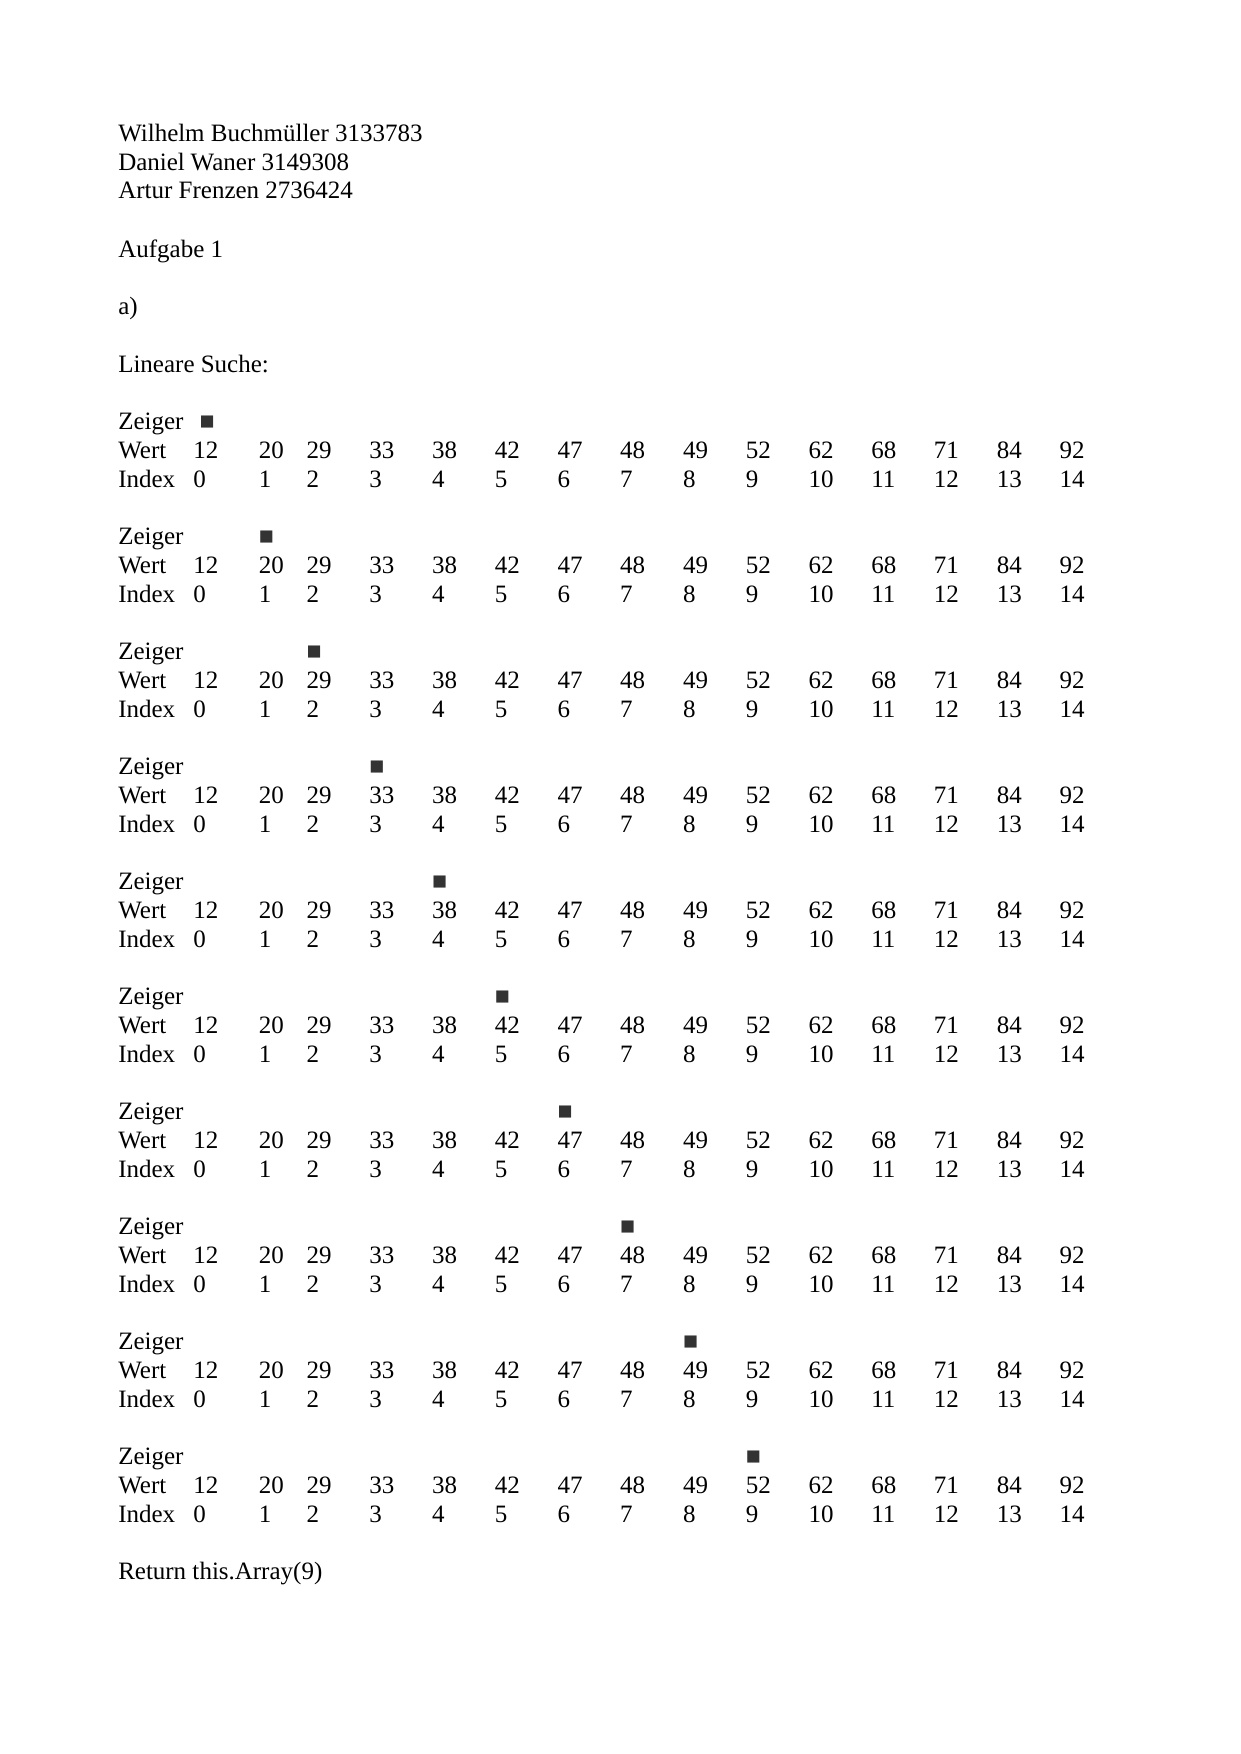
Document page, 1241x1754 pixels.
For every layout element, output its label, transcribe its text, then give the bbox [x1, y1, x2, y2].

table_cell 20 [259, 1125, 306, 1154]
table_cell 62 [808, 1355, 871, 1384]
table_cell Index [118, 1499, 193, 1528]
table_cell 0 [193, 924, 259, 953]
table_cell 38 [432, 435, 494, 464]
table_cell 13 [997, 579, 1059, 608]
table_cell 3 [369, 809, 432, 838]
table_cell 4 [432, 694, 494, 723]
table_cell 47 [557, 1125, 620, 1154]
table_header ■ [432, 866, 494, 895]
table_cell 11 [871, 809, 934, 838]
table_header ■ [746, 1441, 808, 1470]
table_cell 48 [620, 1355, 683, 1384]
table_cell 92 [1059, 665, 1123, 694]
table_cell 71 [934, 1125, 997, 1154]
table_cell 12 [934, 1384, 997, 1413]
table_cell Wert [118, 665, 193, 694]
table_header Zeiger [118, 1441, 193, 1470]
table_cell 9 [746, 694, 808, 723]
table_cell 4 [432, 809, 494, 838]
table_header [193, 866, 259, 895]
table_header ■ [495, 981, 557, 1010]
table_header [432, 1096, 494, 1125]
table_cell 6 [557, 1384, 620, 1413]
table_cell 3 [369, 1269, 432, 1298]
table_header [557, 751, 620, 780]
text a) [118, 291, 1122, 320]
table_header [620, 1096, 683, 1125]
table_cell 9 [746, 1039, 808, 1068]
table_header [557, 636, 620, 665]
table_cell 11 [871, 464, 934, 493]
table_cell 11 [871, 1269, 934, 1298]
table_cell 3 [369, 694, 432, 723]
table_cell 49 [683, 1470, 746, 1499]
table_cell 8 [683, 924, 746, 953]
table_header [746, 751, 808, 780]
table_header [193, 1326, 259, 1355]
table_cell 71 [934, 895, 997, 924]
table_header [369, 636, 432, 665]
table_header [432, 521, 494, 550]
table_cell 12 [934, 694, 997, 723]
table_cell 10 [808, 694, 871, 723]
table_cell 2 [306, 1269, 369, 1298]
table_cell 33 [369, 435, 432, 464]
table_header [369, 866, 432, 895]
table_cell 29 [306, 1240, 369, 1269]
table_header [306, 1441, 369, 1470]
table_header [997, 636, 1059, 665]
table_cell 1 [259, 1499, 306, 1528]
table_cell 12 [193, 1240, 259, 1269]
table_cell 4 [432, 1154, 494, 1183]
table_cell 10 [808, 1039, 871, 1068]
table_header [746, 866, 808, 895]
table_header [306, 406, 369, 435]
table_cell 62 [808, 1010, 871, 1039]
table_cell 92 [1059, 1010, 1123, 1039]
table_cell 47 [557, 1240, 620, 1269]
table_cell 6 [557, 1499, 620, 1528]
table_cell 29 [306, 1125, 369, 1154]
table_header [808, 866, 871, 895]
table_cell 12 [193, 1010, 259, 1039]
table_header [495, 1211, 557, 1240]
table_header [495, 406, 557, 435]
table_cell 12 [193, 1355, 259, 1384]
table_header [557, 981, 620, 1010]
table_cell 62 [808, 1125, 871, 1154]
table_cell 71 [934, 665, 997, 694]
table_cell 48 [620, 895, 683, 924]
table_cell 11 [871, 579, 934, 608]
table_cell 1 [259, 1384, 306, 1413]
table_header [259, 1326, 306, 1355]
table_cell 62 [808, 665, 871, 694]
table_cell 68 [871, 1240, 934, 1269]
table_cell 84 [997, 1010, 1059, 1039]
table_cell 47 [557, 435, 620, 464]
table_cell 2 [306, 579, 369, 608]
table_header [432, 751, 494, 780]
table_cell 2 [306, 1384, 369, 1413]
table_cell 11 [871, 694, 934, 723]
table_header ■ [683, 1326, 746, 1355]
table_cell 49 [683, 1125, 746, 1154]
table_cell 52 [746, 1010, 808, 1039]
table_header [934, 1326, 997, 1355]
table_cell 52 [746, 1125, 808, 1154]
table_header [495, 751, 557, 780]
table_header [934, 636, 997, 665]
table_cell 84 [997, 780, 1059, 809]
table_header [369, 406, 432, 435]
table_cell 6 [557, 1269, 620, 1298]
table_cell 6 [557, 579, 620, 608]
table_cell 12 [934, 579, 997, 608]
table_cell 33 [369, 895, 432, 924]
table_cell 6 [557, 1154, 620, 1183]
table_cell Index [118, 1039, 193, 1068]
table_cell Wert [118, 1010, 193, 1039]
table_cell 14 [1059, 924, 1123, 953]
table_cell 62 [808, 780, 871, 809]
table_cell 33 [369, 780, 432, 809]
table_cell 84 [997, 665, 1059, 694]
table_cell 14 [1059, 579, 1123, 608]
table_cell 62 [808, 1470, 871, 1499]
table_cell 5 [495, 694, 557, 723]
table_cell 7 [620, 1269, 683, 1298]
table_cell 48 [620, 1470, 683, 1499]
table_cell 42 [495, 1470, 557, 1499]
table_header [306, 521, 369, 550]
table_cell 33 [369, 550, 432, 579]
table_cell 1 [259, 1039, 306, 1068]
table_header [259, 1211, 306, 1240]
table_cell 4 [432, 464, 494, 493]
table_header [934, 1211, 997, 1240]
table_cell 62 [808, 1240, 871, 1269]
table_header [683, 981, 746, 1010]
table_header [934, 406, 997, 435]
table_cell 52 [746, 780, 808, 809]
table_header [495, 636, 557, 665]
table_header ■ [557, 1096, 620, 1125]
table_cell 49 [683, 1240, 746, 1269]
table_header [808, 981, 871, 1010]
table_header [808, 1326, 871, 1355]
table_cell 2 [306, 924, 369, 953]
table_cell 1 [259, 464, 306, 493]
table_header [871, 751, 934, 780]
table_cell 52 [746, 665, 808, 694]
table_cell 52 [746, 1355, 808, 1384]
table_header [557, 866, 620, 895]
table_header [432, 1211, 494, 1240]
table_header [683, 406, 746, 435]
table_header ■ [369, 751, 432, 780]
table_cell 1 [259, 924, 306, 953]
table_cell 9 [746, 924, 808, 953]
table_cell 68 [871, 1355, 934, 1384]
table_header [495, 1441, 557, 1470]
table_cell 0 [193, 1499, 259, 1528]
text Aufgabe 1 [118, 234, 1122, 263]
table_cell 10 [808, 579, 871, 608]
table_cell 29 [306, 665, 369, 694]
table_cell 20 [259, 1355, 306, 1384]
table_cell 0 [193, 579, 259, 608]
table_cell 48 [620, 550, 683, 579]
table_header Zeiger [118, 751, 193, 780]
table_cell 38 [432, 550, 494, 579]
table_cell 49 [683, 550, 746, 579]
table_cell 42 [495, 1240, 557, 1269]
table_cell 10 [808, 924, 871, 953]
table_cell 20 [259, 780, 306, 809]
table_cell 10 [808, 464, 871, 493]
table_cell 5 [495, 1499, 557, 1528]
table_header [193, 981, 259, 1010]
table_cell 4 [432, 1269, 494, 1298]
table_cell 8 [683, 1384, 746, 1413]
table_cell 12 [934, 464, 997, 493]
table_header [306, 1211, 369, 1240]
table_cell 84 [997, 1125, 1059, 1154]
table_header [683, 1211, 746, 1240]
table_cell 12 [193, 895, 259, 924]
table_cell 92 [1059, 550, 1123, 579]
table_cell Wert [118, 1355, 193, 1384]
table_header [871, 1211, 934, 1240]
table_cell 20 [259, 1240, 306, 1269]
table_cell 9 [746, 579, 808, 608]
table_cell 0 [193, 1039, 259, 1068]
table_header [683, 751, 746, 780]
table_header [871, 981, 934, 1010]
table_cell 11 [871, 1384, 934, 1413]
table_cell 14 [1059, 809, 1123, 838]
table_cell 68 [871, 435, 934, 464]
table_cell 49 [683, 1010, 746, 1039]
table_cell 92 [1059, 435, 1123, 464]
table_header [808, 1096, 871, 1125]
table_cell 13 [997, 809, 1059, 838]
table_cell 4 [432, 1499, 494, 1528]
table_cell 42 [495, 780, 557, 809]
table_header [808, 751, 871, 780]
table_header [997, 521, 1059, 550]
table_cell Wert [118, 1125, 193, 1154]
table_header [557, 1441, 620, 1470]
table_header [997, 1211, 1059, 1240]
table_cell 20 [259, 550, 306, 579]
table_cell Wert [118, 780, 193, 809]
table_cell Wert [118, 435, 193, 464]
table_cell 2 [306, 1154, 369, 1183]
table_cell 48 [620, 1240, 683, 1269]
table_cell 42 [495, 665, 557, 694]
table_cell 48 [620, 1125, 683, 1154]
table_cell 52 [746, 1240, 808, 1269]
table_header [997, 1326, 1059, 1355]
table_header [1059, 406, 1123, 435]
table_header Zeiger [118, 521, 193, 550]
table_header [934, 1441, 997, 1470]
table_cell 38 [432, 665, 494, 694]
table_header [746, 1211, 808, 1240]
table_cell 12 [193, 1125, 259, 1154]
table_cell 8 [683, 464, 746, 493]
table_header [620, 636, 683, 665]
table_cell 6 [557, 694, 620, 723]
table_cell 38 [432, 1240, 494, 1269]
table_cell 4 [432, 1039, 494, 1068]
table_cell 6 [557, 809, 620, 838]
table_cell 71 [934, 550, 997, 579]
table_cell 1 [259, 579, 306, 608]
table_cell 38 [432, 1010, 494, 1039]
table_cell 38 [432, 780, 494, 809]
table_header [193, 521, 259, 550]
table_cell Index [118, 809, 193, 838]
table_cell 92 [1059, 780, 1123, 809]
table_cell 42 [495, 895, 557, 924]
table_cell 10 [808, 1269, 871, 1298]
table_cell 33 [369, 1125, 432, 1154]
table_cell 47 [557, 665, 620, 694]
table_cell 8 [683, 579, 746, 608]
table_cell 5 [495, 1269, 557, 1298]
table_cell 11 [871, 924, 934, 953]
table_cell 1 [259, 1154, 306, 1183]
table_cell 62 [808, 435, 871, 464]
table_header [683, 1096, 746, 1125]
table_cell 9 [746, 1384, 808, 1413]
table_cell 7 [620, 924, 683, 953]
table_header [1059, 1441, 1123, 1470]
table_cell 62 [808, 550, 871, 579]
table_cell 8 [683, 1039, 746, 1068]
table_header [432, 1326, 494, 1355]
table_header [495, 1096, 557, 1125]
table_header [934, 751, 997, 780]
table_cell 5 [495, 579, 557, 608]
table_cell 84 [997, 1355, 1059, 1384]
table_cell 38 [432, 1470, 494, 1499]
table_header [808, 1211, 871, 1240]
table_header [259, 1096, 306, 1125]
table_header Zeiger [118, 406, 193, 435]
table_cell 68 [871, 550, 934, 579]
table_cell 20 [259, 435, 306, 464]
table_cell Wert [118, 1470, 193, 1499]
table_cell 10 [808, 1499, 871, 1528]
table_header [871, 1441, 934, 1470]
table_header [746, 1326, 808, 1355]
table_header [620, 406, 683, 435]
table_header [369, 1326, 432, 1355]
table_cell 3 [369, 579, 432, 608]
table_cell 9 [746, 809, 808, 838]
table_cell 49 [683, 435, 746, 464]
table_cell 68 [871, 665, 934, 694]
table_cell 14 [1059, 694, 1123, 723]
table_header [871, 1096, 934, 1125]
table_cell 71 [934, 1240, 997, 1269]
table_header [808, 1441, 871, 1470]
table_cell 0 [193, 1269, 259, 1298]
table_cell 0 [193, 1384, 259, 1413]
table_cell 20 [259, 1010, 306, 1039]
table_header [871, 636, 934, 665]
table_cell 7 [620, 1384, 683, 1413]
table_cell Index [118, 464, 193, 493]
table_header [746, 406, 808, 435]
table_cell 8 [683, 809, 746, 838]
table_header [997, 1441, 1059, 1470]
table_cell 4 [432, 1384, 494, 1413]
table_cell 14 [1059, 1499, 1123, 1528]
table_cell 8 [683, 1154, 746, 1183]
table_cell 12 [934, 809, 997, 838]
table_cell 4 [432, 924, 494, 953]
table_cell 71 [934, 1470, 997, 1499]
table_cell 29 [306, 895, 369, 924]
table_cell 49 [683, 780, 746, 809]
table_cell 5 [495, 924, 557, 953]
table_cell 92 [1059, 1355, 1123, 1384]
table_header [557, 1211, 620, 1240]
table_header [808, 636, 871, 665]
table_header [620, 521, 683, 550]
table_cell 14 [1059, 1154, 1123, 1183]
table_cell Index [118, 1269, 193, 1298]
table_cell 84 [997, 1240, 1059, 1269]
table_cell 3 [369, 1499, 432, 1528]
table_header [871, 521, 934, 550]
table_cell 10 [808, 1384, 871, 1413]
table_cell 12 [934, 1269, 997, 1298]
table_cell 47 [557, 1470, 620, 1499]
table_cell 33 [369, 1010, 432, 1039]
table_header [432, 1441, 494, 1470]
table_cell 49 [683, 665, 746, 694]
table_cell 13 [997, 1499, 1059, 1528]
table_cell 7 [620, 464, 683, 493]
table_header ■ [620, 1211, 683, 1240]
table_cell 13 [997, 1039, 1059, 1068]
table_cell 0 [193, 1154, 259, 1183]
table_cell 92 [1059, 1470, 1123, 1499]
table_header [934, 1096, 997, 1125]
table_header [997, 866, 1059, 895]
table_header [557, 521, 620, 550]
table_cell 13 [997, 924, 1059, 953]
table_header [306, 866, 369, 895]
table_header [683, 1441, 746, 1470]
table_cell Wert [118, 550, 193, 579]
table_cell 12 [934, 1154, 997, 1183]
table_cell 42 [495, 550, 557, 579]
table_cell 29 [306, 1355, 369, 1384]
table_cell 5 [495, 809, 557, 838]
table_header [620, 866, 683, 895]
table_header [683, 636, 746, 665]
table_header [369, 1096, 432, 1125]
table_cell 38 [432, 1125, 494, 1154]
table_cell 0 [193, 694, 259, 723]
table_cell 9 [746, 1499, 808, 1528]
table_header [1059, 1211, 1123, 1240]
table_cell 12 [934, 1039, 997, 1068]
table_header Zeiger [118, 1096, 193, 1125]
table_header [746, 636, 808, 665]
table_header [495, 1326, 557, 1355]
table_header [369, 521, 432, 550]
table_cell 13 [997, 1154, 1059, 1183]
table_cell 11 [871, 1039, 934, 1068]
table_cell 11 [871, 1154, 934, 1183]
table_cell 52 [746, 895, 808, 924]
table_cell 13 [997, 1269, 1059, 1298]
table_cell 10 [808, 1154, 871, 1183]
table_cell 48 [620, 1010, 683, 1039]
table_cell 5 [495, 464, 557, 493]
table_header ■ [259, 521, 306, 550]
table_cell 14 [1059, 464, 1123, 493]
table_cell 12 [934, 1499, 997, 1528]
table_cell Index [118, 1384, 193, 1413]
table_cell 42 [495, 1010, 557, 1039]
table_cell 68 [871, 1470, 934, 1499]
table_cell 7 [620, 1039, 683, 1068]
table_cell 7 [620, 579, 683, 608]
table_cell 84 [997, 435, 1059, 464]
table_header [193, 636, 259, 665]
table_cell 7 [620, 694, 683, 723]
table_header [432, 981, 494, 1010]
table_cell 7 [620, 1154, 683, 1183]
table_cell 71 [934, 1355, 997, 1384]
table_cell 47 [557, 1355, 620, 1384]
table_cell 48 [620, 665, 683, 694]
table_header [934, 521, 997, 550]
table_cell 42 [495, 435, 557, 464]
table_header [997, 406, 1059, 435]
table_cell 8 [683, 1269, 746, 1298]
table_cell 49 [683, 1355, 746, 1384]
table_cell 4 [432, 579, 494, 608]
table_cell 52 [746, 435, 808, 464]
table_header [997, 981, 1059, 1010]
table_cell 38 [432, 1355, 494, 1384]
table_cell 29 [306, 1470, 369, 1499]
table_cell 49 [683, 895, 746, 924]
table_cell 13 [997, 1384, 1059, 1413]
table_cell 9 [746, 1154, 808, 1183]
table_cell 13 [997, 694, 1059, 723]
table_cell 71 [934, 1010, 997, 1039]
text Lineare Suche: [118, 349, 1122, 378]
table_cell 42 [495, 1355, 557, 1384]
table_cell Index [118, 1154, 193, 1183]
table_header [1059, 751, 1123, 780]
table_cell 12 [193, 550, 259, 579]
table_header [620, 751, 683, 780]
table_cell Index [118, 694, 193, 723]
table_header [871, 866, 934, 895]
table_header [683, 521, 746, 550]
table_cell 33 [369, 665, 432, 694]
table_cell 0 [193, 809, 259, 838]
table_cell 52 [746, 550, 808, 579]
table_cell 92 [1059, 1240, 1123, 1269]
table_cell 3 [369, 1039, 432, 1068]
table_cell 48 [620, 780, 683, 809]
table_cell 3 [369, 1384, 432, 1413]
table_header [1059, 866, 1123, 895]
table_header [997, 1096, 1059, 1125]
table_cell 48 [620, 435, 683, 464]
table_cell 9 [746, 464, 808, 493]
table_cell 8 [683, 1499, 746, 1528]
table_cell 68 [871, 780, 934, 809]
table_cell 33 [369, 1355, 432, 1384]
table_header [259, 636, 306, 665]
table_header [620, 1326, 683, 1355]
table_header [1059, 1096, 1123, 1125]
table_header [495, 521, 557, 550]
table_cell 29 [306, 435, 369, 464]
table_header Zeiger [118, 636, 193, 665]
table_cell 10 [808, 809, 871, 838]
table_header [369, 1441, 432, 1470]
table_cell 3 [369, 464, 432, 493]
table_header [259, 981, 306, 1010]
table_cell 11 [871, 1499, 934, 1528]
table_cell 20 [259, 665, 306, 694]
table_header [871, 406, 934, 435]
table_header [259, 406, 306, 435]
table_cell 5 [495, 1039, 557, 1068]
table_cell 5 [495, 1154, 557, 1183]
table_cell 12 [193, 780, 259, 809]
table_header [683, 866, 746, 895]
table_cell 84 [997, 550, 1059, 579]
table_header [557, 1326, 620, 1355]
table_cell 14 [1059, 1384, 1123, 1413]
table_cell 33 [369, 1470, 432, 1499]
table_cell 2 [306, 464, 369, 493]
table_cell 2 [306, 1499, 369, 1528]
table_header [808, 406, 871, 435]
table_header [1059, 636, 1123, 665]
table_header Zeiger [118, 1211, 193, 1240]
table_header [193, 1096, 259, 1125]
table_cell 52 [746, 1470, 808, 1499]
table_cell 38 [432, 895, 494, 924]
table_cell 47 [557, 550, 620, 579]
table_cell 1 [259, 809, 306, 838]
table_header Zeiger [118, 981, 193, 1010]
table_cell 12 [193, 665, 259, 694]
table_header [1059, 521, 1123, 550]
table_cell 33 [369, 1240, 432, 1269]
table_cell 84 [997, 895, 1059, 924]
table_header [193, 1441, 259, 1470]
table_cell 12 [934, 924, 997, 953]
table_header [432, 636, 494, 665]
table_header ■ [306, 636, 369, 665]
table_header [620, 981, 683, 1010]
table_cell 47 [557, 895, 620, 924]
table_cell 14 [1059, 1269, 1123, 1298]
table_header [871, 1326, 934, 1355]
table_header [934, 981, 997, 1010]
table_cell 8 [683, 694, 746, 723]
table_header [306, 981, 369, 1010]
table_cell 0 [193, 464, 259, 493]
table_cell 20 [259, 1470, 306, 1499]
text Return this.Array(9) [118, 1556, 1122, 1585]
table_header [306, 1326, 369, 1355]
table_cell 1 [259, 694, 306, 723]
table_header [306, 751, 369, 780]
table_cell 1 [259, 1269, 306, 1298]
table_cell 71 [934, 780, 997, 809]
table_cell 3 [369, 1154, 432, 1183]
table_header [259, 866, 306, 895]
table_cell 12 [193, 1470, 259, 1499]
table_header [746, 521, 808, 550]
table_cell Index [118, 579, 193, 608]
table_header [495, 866, 557, 895]
table_cell 68 [871, 895, 934, 924]
table_header [557, 406, 620, 435]
table_header [259, 751, 306, 780]
table_cell Index [118, 924, 193, 953]
table_cell 12 [193, 435, 259, 464]
table_cell 2 [306, 1039, 369, 1068]
table_header [369, 1211, 432, 1240]
table_header [259, 1441, 306, 1470]
table_cell 7 [620, 809, 683, 838]
table_cell Wert [118, 895, 193, 924]
table_cell 6 [557, 924, 620, 953]
table_header [193, 751, 259, 780]
table_cell 92 [1059, 895, 1123, 924]
table_cell 62 [808, 895, 871, 924]
table_cell 7 [620, 1499, 683, 1528]
table_cell 68 [871, 1010, 934, 1039]
table_header [620, 1441, 683, 1470]
table_cell 6 [557, 1039, 620, 1068]
table_header [306, 1096, 369, 1125]
table_header [369, 981, 432, 1010]
table_cell Wert [118, 1240, 193, 1269]
table_header [746, 1096, 808, 1125]
table_header [1059, 1326, 1123, 1355]
table_cell 47 [557, 1010, 620, 1039]
table_cell 68 [871, 1125, 934, 1154]
table_header [746, 981, 808, 1010]
table_cell 20 [259, 895, 306, 924]
table_header [997, 751, 1059, 780]
table_header [934, 866, 997, 895]
table_header [432, 406, 494, 435]
table_cell 29 [306, 780, 369, 809]
table_cell 29 [306, 1010, 369, 1039]
table_cell 2 [306, 809, 369, 838]
table_header Zeiger [118, 866, 193, 895]
table_cell 3 [369, 924, 432, 953]
table_cell 71 [934, 435, 997, 464]
table_cell 29 [306, 550, 369, 579]
table_header ■ [193, 406, 259, 435]
table_cell 13 [997, 464, 1059, 493]
table_cell 2 [306, 694, 369, 723]
table_header [193, 1211, 259, 1240]
table_cell 9 [746, 1269, 808, 1298]
table_header Zeiger [118, 1326, 193, 1355]
table_cell 6 [557, 464, 620, 493]
table_cell 14 [1059, 1039, 1123, 1068]
table_header [808, 521, 871, 550]
table_header [1059, 981, 1123, 1010]
table_cell 92 [1059, 1125, 1123, 1154]
table_cell 84 [997, 1470, 1059, 1499]
table_cell 42 [495, 1125, 557, 1154]
table_cell 47 [557, 780, 620, 809]
table_cell 5 [495, 1384, 557, 1413]
